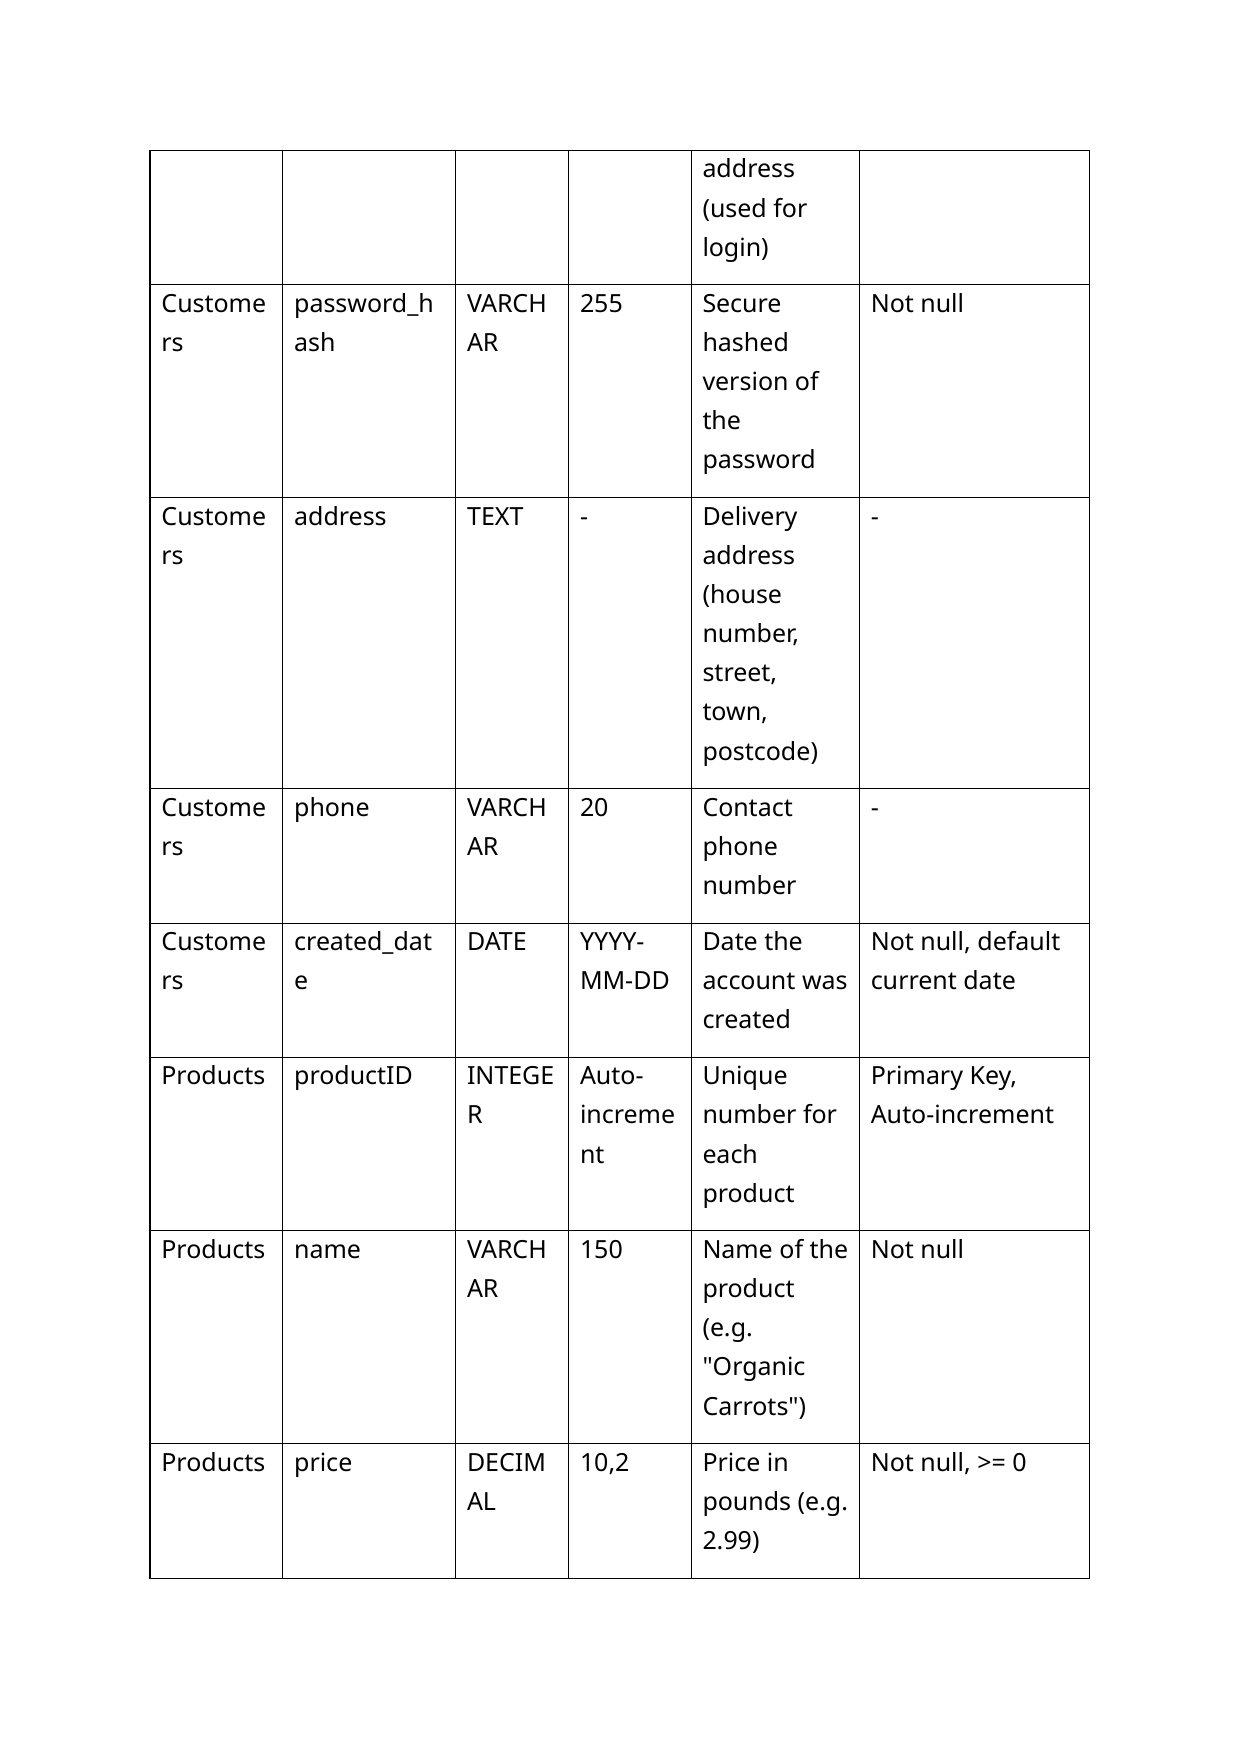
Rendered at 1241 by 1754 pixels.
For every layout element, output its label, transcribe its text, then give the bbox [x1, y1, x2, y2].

table_cell DECIMAL [456, 1444, 568, 1577]
table_cell Secure hashed version of the password [692, 285, 859, 497]
table_cell DATE [456, 924, 568, 1057]
table_cell TEXT [456, 498, 568, 788]
table_cell - [860, 498, 1089, 788]
table_cell Customers [151, 285, 282, 497]
table_cell Contact phone number [692, 789, 859, 922]
table_cell Products [151, 1058, 282, 1230]
table_cell Not null [860, 285, 1089, 497]
table_cell address [283, 498, 455, 788]
table_cell Products [151, 1231, 282, 1443]
table_cell 20 [569, 789, 691, 922]
table_cell VARCHAR [456, 285, 568, 497]
table_cell created_date [283, 924, 455, 1057]
table_cell Not null [860, 1231, 1089, 1443]
table_cell VARCHAR [456, 789, 568, 922]
table_cell productID [283, 1058, 455, 1230]
table_cell price [283, 1444, 455, 1577]
table_cell Date the account was created [692, 924, 859, 1057]
table_cell phone [283, 789, 455, 922]
table_cell - [860, 789, 1089, 922]
table_cell [569, 151, 691, 284]
table_cell 150 [569, 1231, 691, 1443]
table_cell Customers [151, 924, 282, 1057]
table_cell Not null, default current date [860, 924, 1089, 1057]
table_cell [456, 151, 568, 284]
table_cell password_hash [283, 285, 455, 497]
table_cell Auto-increment [569, 1058, 691, 1230]
table_cell address (used for login) [692, 151, 859, 284]
table_cell Delivery address (house number, street, town, postcode) [692, 498, 859, 788]
table_cell Name of the product (e.g. "Organic Carrots") [692, 1231, 859, 1443]
table_cell Primary Key, Auto-increment [860, 1058, 1089, 1230]
table_cell name [283, 1231, 455, 1443]
table_cell Price in pounds (e.g. 2.99) [692, 1444, 859, 1577]
table_cell - [569, 498, 691, 788]
table_cell Products [151, 1444, 282, 1577]
table_cell VARCHAR [456, 1231, 568, 1443]
table_cell Not null, >= 0 [860, 1444, 1089, 1577]
table_cell [860, 151, 1089, 284]
table_cell YYYY-MM-DD [569, 924, 691, 1057]
table_cell INTEGER [456, 1058, 568, 1230]
table_cell 10,2 [569, 1444, 691, 1577]
table_cell [151, 151, 282, 284]
table_cell 255 [569, 285, 691, 497]
table_cell Customers [151, 498, 282, 788]
table_cell Unique number for each product [692, 1058, 859, 1230]
table_cell Customers [151, 789, 282, 922]
table_cell [283, 151, 455, 284]
